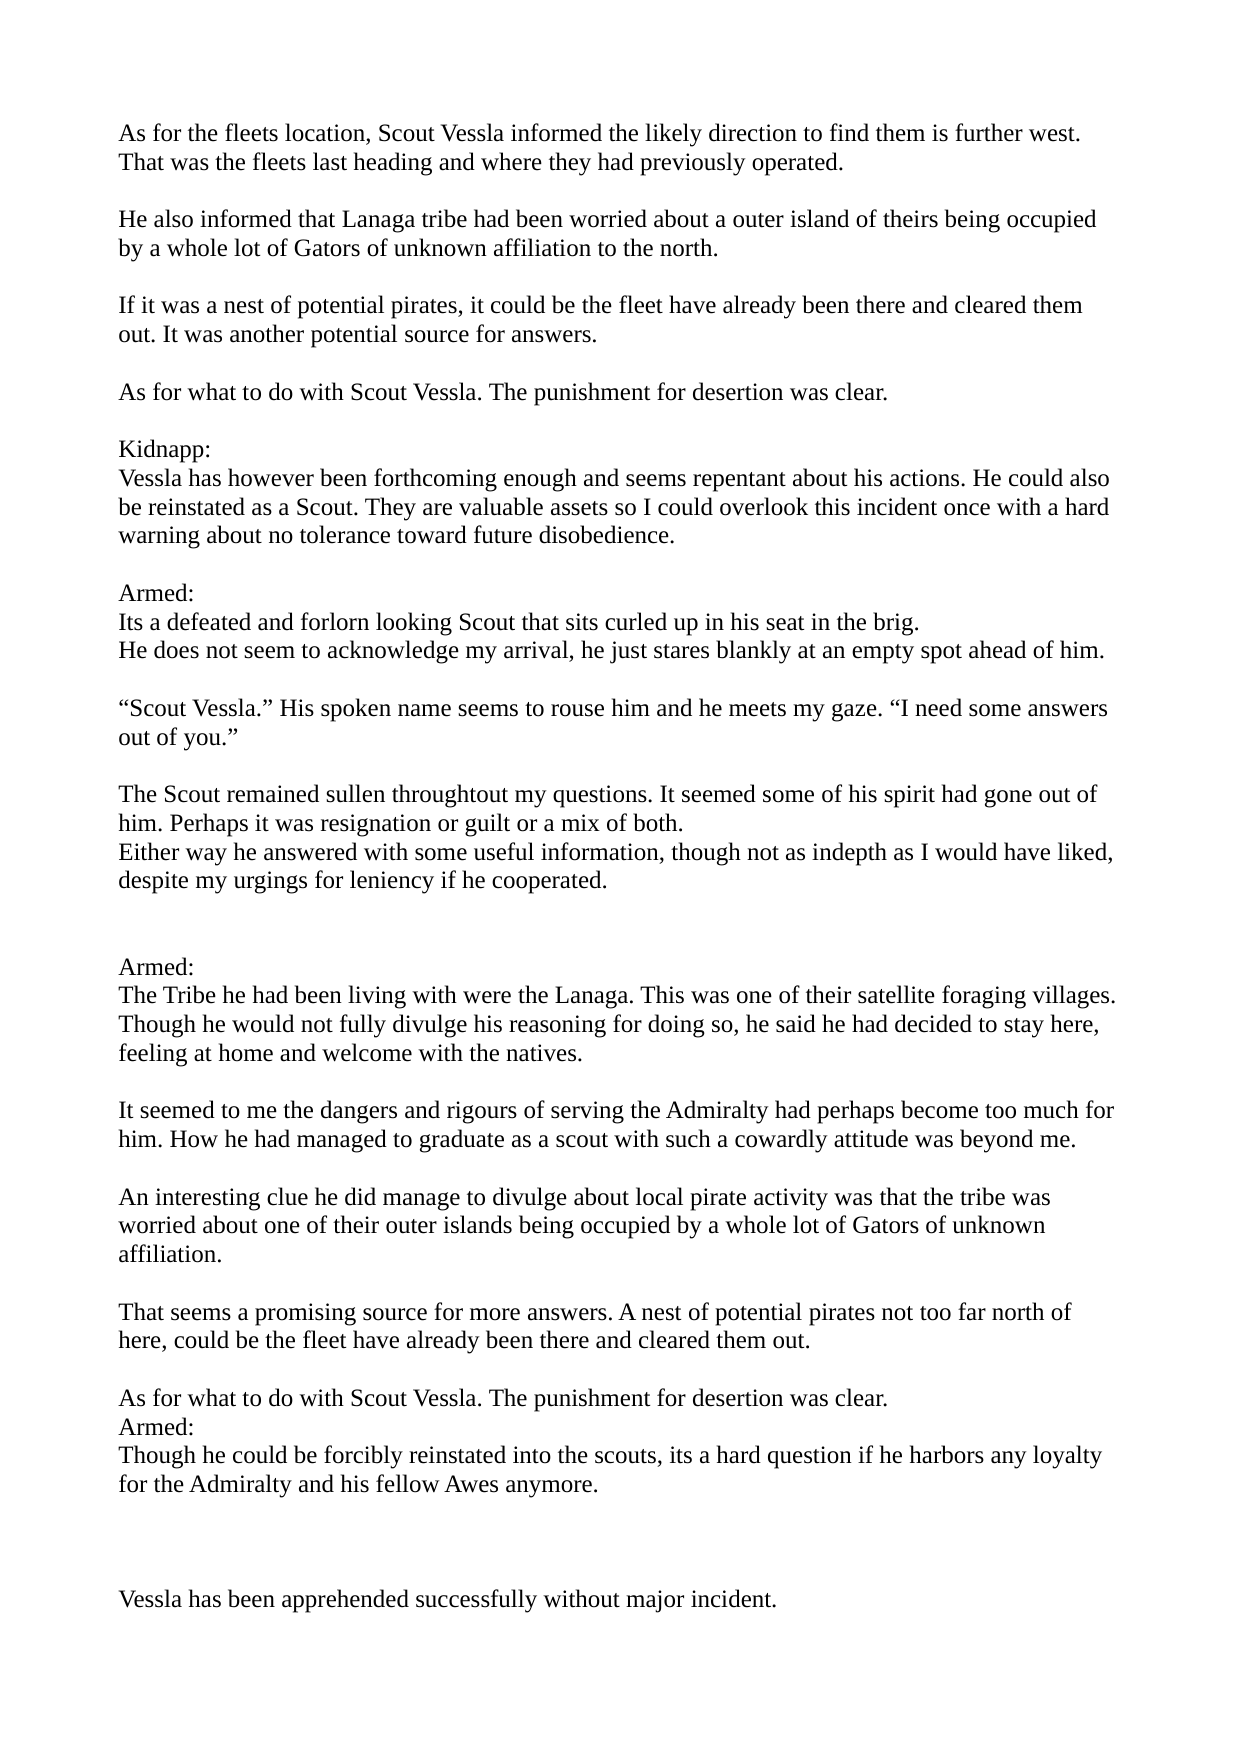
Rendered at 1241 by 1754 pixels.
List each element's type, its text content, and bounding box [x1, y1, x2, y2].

text Kidnapp: [118, 434, 1122, 463]
text Armed: [118, 952, 1122, 981]
text Vessla has been apprehended successfully without major incident. [118, 1584, 1122, 1613]
text It seemed to me the dangers and rigours of serving the Admiralty had perhaps become too much for him. How he had managed to graduate as a scout with such a cowardly attitude was beyond me. [118, 1096, 1122, 1153]
text As for what to do with Scout Vessla. The punishment for desertion was clear. [118, 1383, 1122, 1412]
text Armed: [118, 578, 1122, 607]
text Its a defeated and forlorn looking Scout that sits curled up in his seat in the brig. [118, 607, 1122, 636]
text An interesting clue he did manage to divulge about local pirate activity was that the tribe was worried about one of their outer islands being occupied by a whole lot of Gators of unknown affiliation. [118, 1182, 1122, 1268]
text The Scout remained sullen throughtout my questions. It seemed some of his spirit had gone out of him. Perhaps it was resignation or guilt or a mix of both. [118, 779, 1122, 837]
text He also informed that Lanaga tribe had been worried about a outer island of theirs being occupied by a whole lot of Gators of unknown affiliation to the north. [118, 204, 1122, 262]
text As for the fleets location, Scout Vessla informed the likely direction to find them is further west. That was the fleets last heading and where they had previously operated. [118, 118, 1122, 176]
text Though he could be forcibly reinstated into the scouts, its a hard question if he harbors any loyalty for the Admiralty and his fellow Awes anymore. [118, 1441, 1122, 1498]
text As for what to do with Scout Vessla. The punishment for desertion was clear. [118, 377, 1122, 406]
text “Scout Vessla.” His spoken name seems to rouse him and he meets my gaze. “I need some answers out of you.” [118, 693, 1122, 751]
text That seems a promising source for more answers. A nest of potential pirates not too far north of here, could be the fleet have already been there and cleared them out. [118, 1297, 1122, 1354]
text Though he would not fully divulge his reasoning for doing so, he said he had decided to stay here, feeling at home and welcome with the natives. [118, 1009, 1122, 1067]
text Either way he answered with some useful information, though not as indepth as I would have liked, despite my urgings for leniency if he cooperated. [118, 837, 1122, 894]
text Vessla has however been forthcoming enough and seems repentant about his actions. He could also be reinstated as a Scout. They are valuable assets so I could overlook this incident once with a hard warning about no tolerance toward future disobedience. [118, 463, 1122, 549]
text Armed: [118, 1412, 1122, 1441]
text The Tribe he had been living with were the Lanaga. This was one of their satellite foraging villages. [118, 981, 1122, 1009]
text If it was a nest of potential pirates, it could be the fleet have already been there and cleared them out. It was another potential source for answers. [118, 291, 1122, 348]
text He does not seem to acknowledge my arrival, he just stares blankly at an empty spot ahead of him. [118, 636, 1122, 664]
